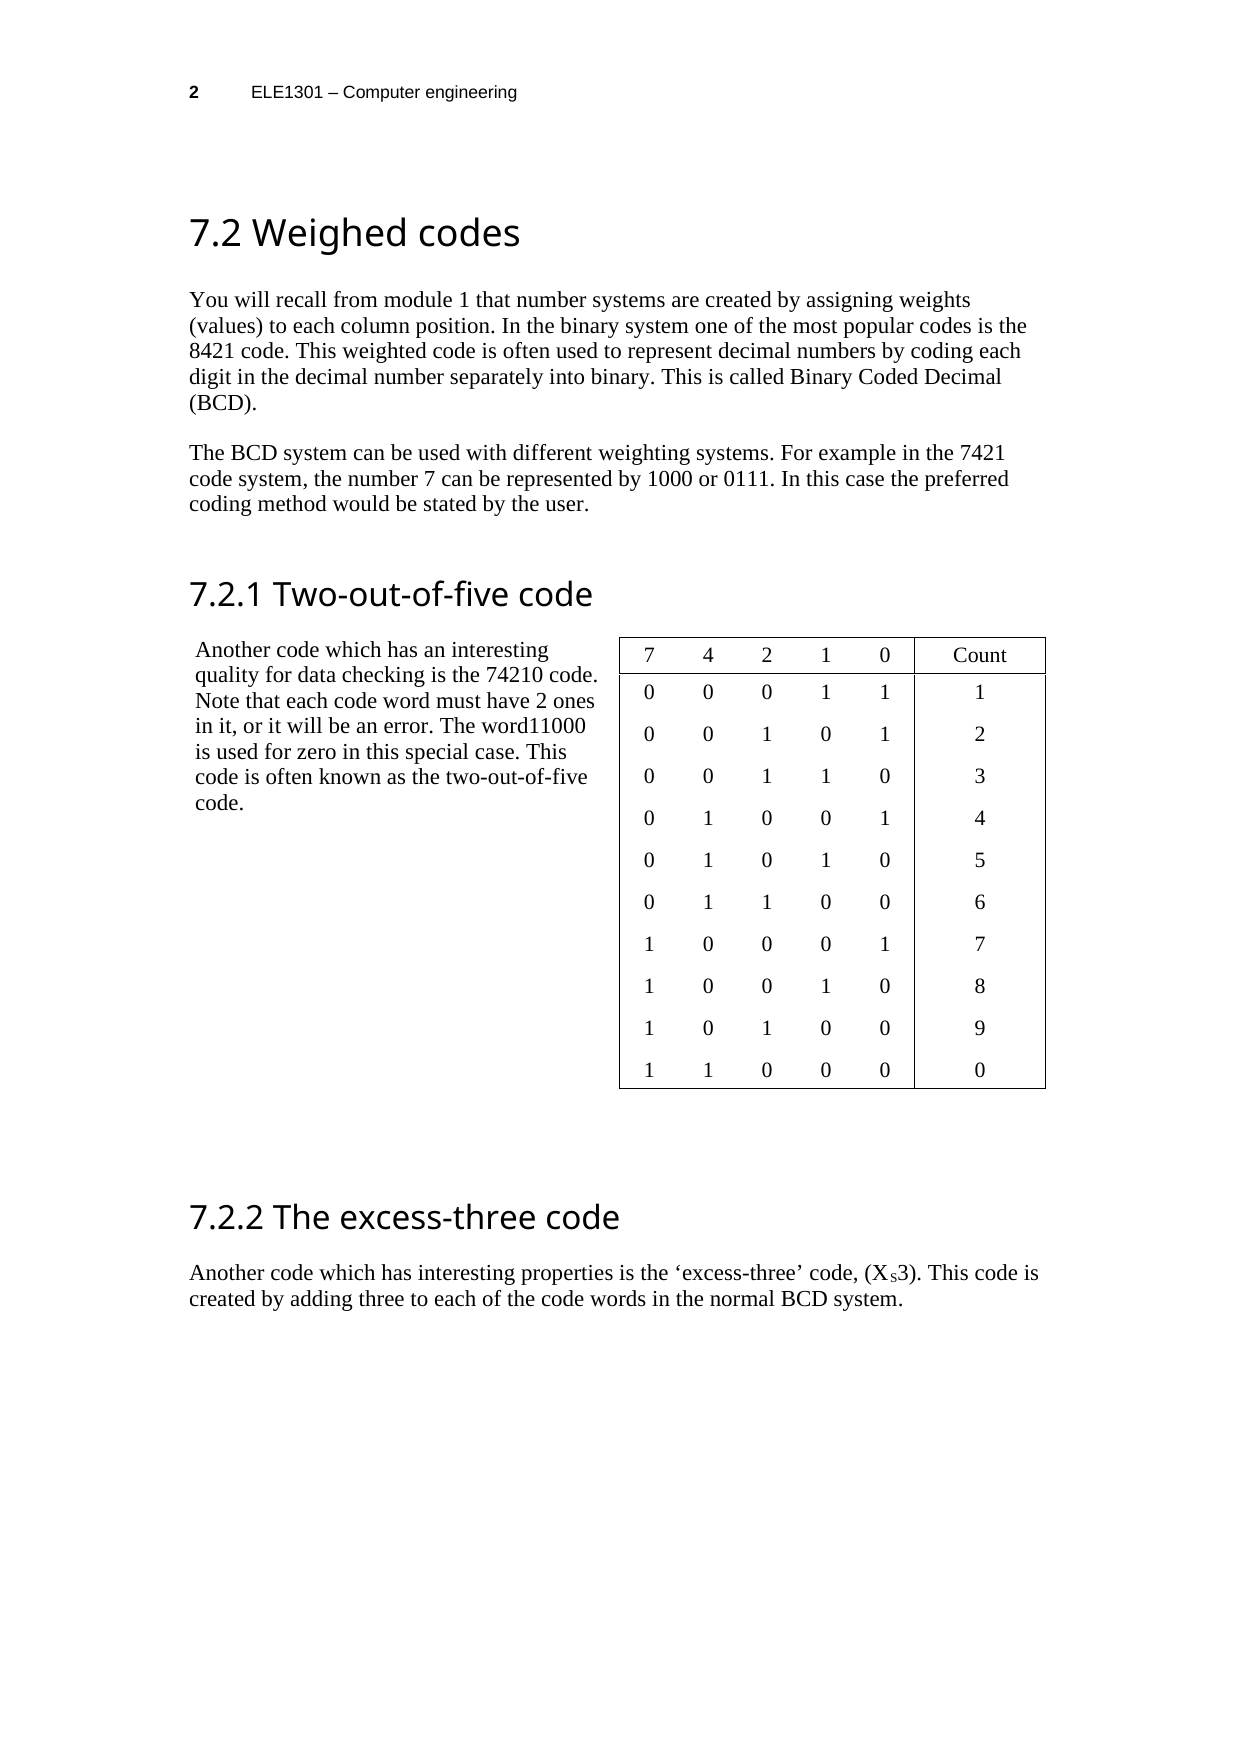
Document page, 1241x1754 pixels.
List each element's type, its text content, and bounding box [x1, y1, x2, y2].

table_header 2 [738, 638, 796, 673]
table_header 0 [856, 638, 914, 673]
table_cell 0 0 0 1 1 1 0 0 0 1 [678, 675, 738, 1088]
table_header [613, 637, 1046, 1114]
table_cell 1 2 3 4 5 6 7 8 9 0 [915, 675, 1045, 1088]
table_cell 0 1 1 0 0 1 0 0 1 0 [738, 675, 796, 1088]
table_header Another code which has an interesting quality for data checking is the 74210 code. Note that each code word must have 2 ones in it, or it will be an error. The word11000 is used for zero in this special case. This code is often known as the two-out-of-five code. [189, 637, 613, 1114]
text Another code which has interesting properties is the ‘excess-three’ code, (XS3). This code is created by adding three to each of the code words in the normal BCD system. [189, 1260, 1051, 1311]
table_cell 1 1 0 1 0 0 1 0 0 0 [856, 675, 914, 1088]
subtitle Weighed codes [189, 207, 1051, 258]
subtitle Two-out-of-five code [189, 571, 1051, 616]
text You will recall from module 1 that number systems are created by assigning weights (values) to each column position. In the binary system one of the most popular codes is the 8421 code. This weighted code is often used to represent decimal numbers by coding each digit in the decimal number separately into binary. This is called Binary Coded Decimal (BCD). [189, 287, 1051, 415]
subtitle The excess-three code [189, 1194, 1051, 1239]
table_cell 0 0 0 0 0 0 1 1 1 1 [620, 675, 678, 1088]
table_cell 1 0 1 0 1 0 0 1 0 0 [796, 675, 856, 1088]
table_header 1 [796, 638, 856, 673]
table_header 4 [678, 638, 738, 673]
table_header Count [915, 638, 1045, 673]
text The BCD system can be used with different weighting systems. For example in the 7421 code system, the number 7 can be represented by 1000 or 0111. In this case the preferred coding method would be stated by the user. [189, 440, 1051, 516]
table_header 7 [620, 638, 678, 673]
